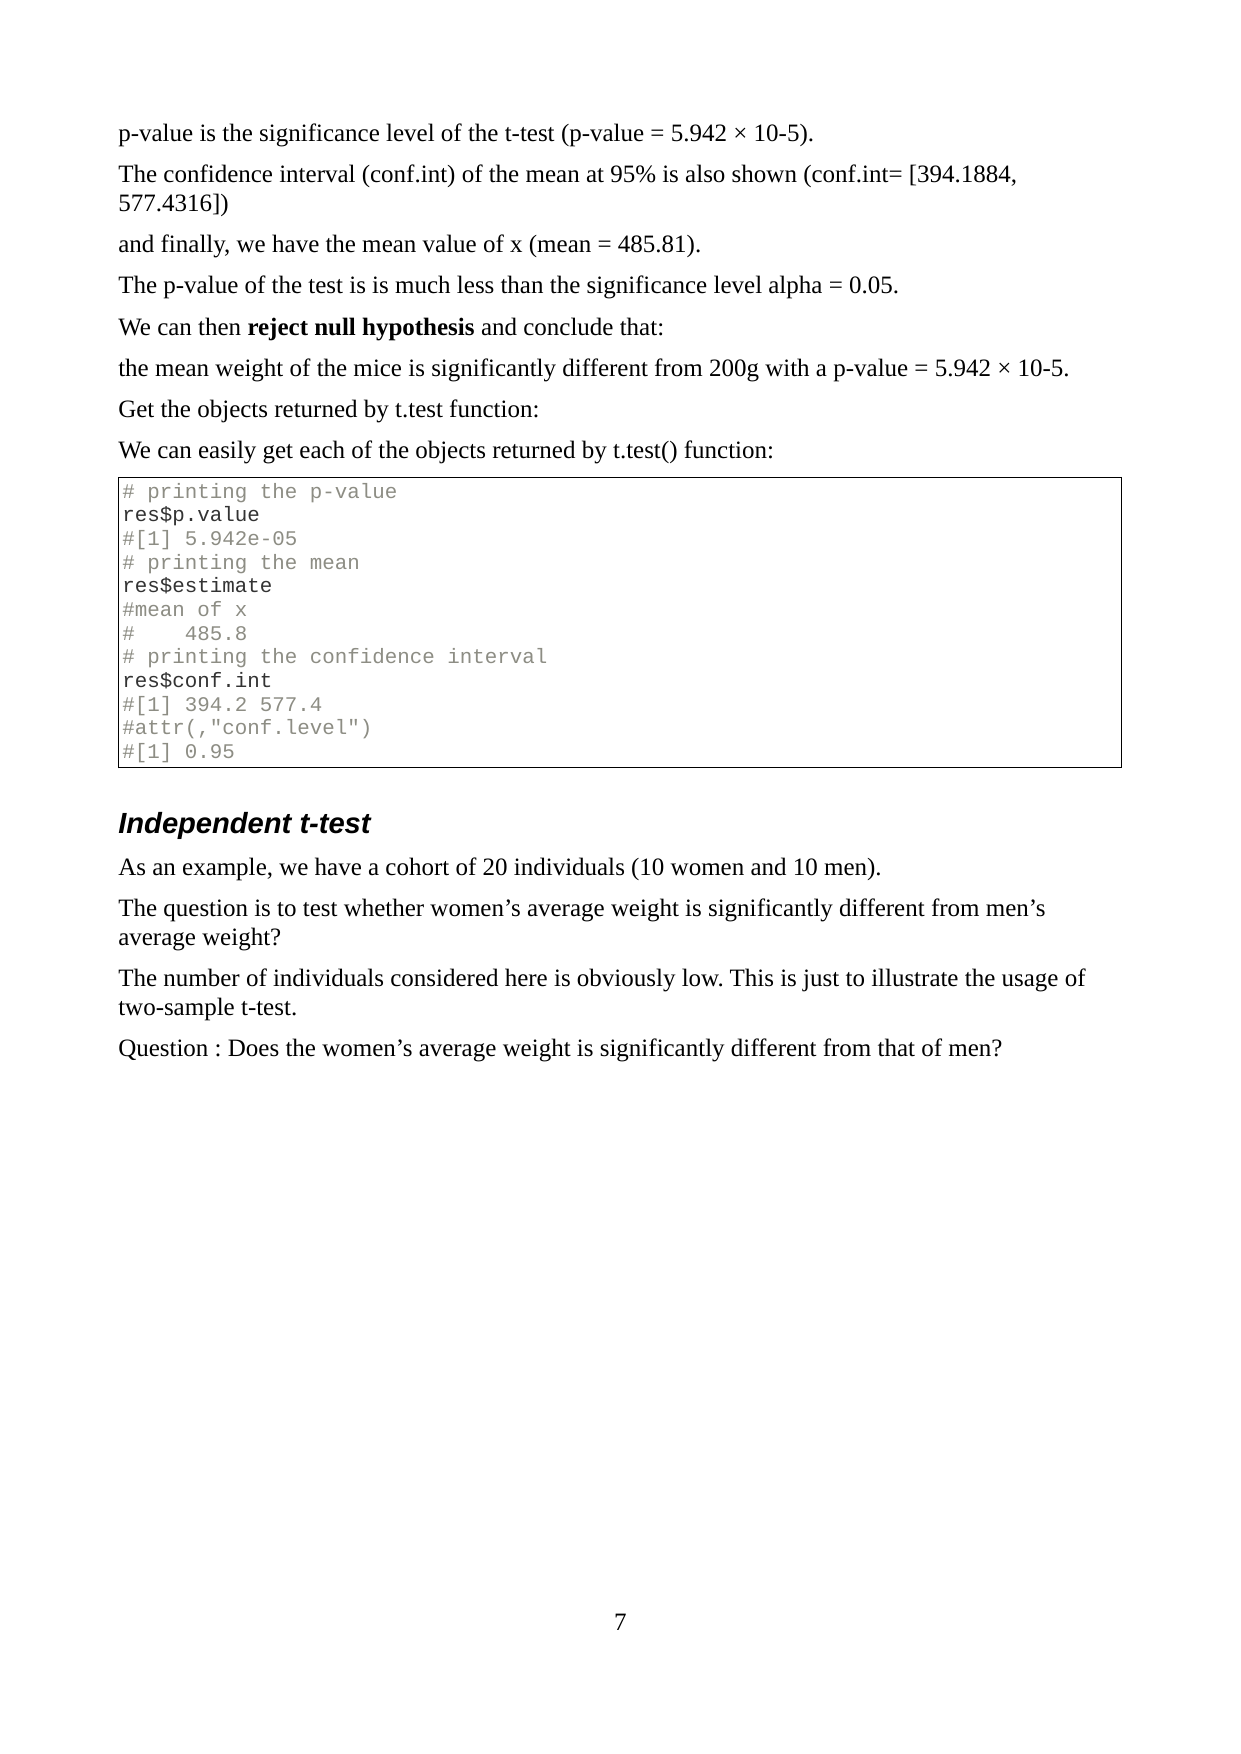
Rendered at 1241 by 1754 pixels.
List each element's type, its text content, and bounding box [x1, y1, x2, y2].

text The question is to test whether women’s average weight is significantly different from men’s average weight? [118, 893, 1122, 951]
text The confidence interval (conf.int) of the mean at 95% is also shown (conf.int= [394.1884, 577.4316]) [118, 159, 1122, 217]
text and finally, we have the mean value of x (mean = 485.81). [118, 229, 1122, 258]
text res$conf.int [119, 666, 1121, 690]
text # 485.8 [119, 619, 1121, 642]
text res$p.value [119, 501, 1121, 524]
text p-value is the significance level of the t-test (p-value = 5.942 × 10-5). [118, 118, 1122, 147]
text The p-value of the test is is much less than the significance level alpha = 0.05. [118, 271, 1122, 299]
text We can then reject null hypothesis and conclude that: [118, 312, 1122, 341]
text Question : Does the women’s average weight is significantly different from that of men? [118, 1033, 1122, 1062]
text Get the objects returned by t.test function: [118, 394, 1122, 423]
text # printing the confidence interval [119, 642, 1121, 666]
text the mean weight of the mice is significantly different from 200g with a p-value = 5.942 × 10-5. [118, 353, 1122, 382]
text The number of individuals considered here is obviously low. This is just to illustrate the usage of two-sample t-test. [118, 963, 1122, 1021]
subtitle Independent t-test [118, 806, 1122, 839]
text #[1] 5.942e-05 [119, 524, 1121, 548]
text #mean of x [119, 595, 1121, 619]
text As an example, we have a cohort of 20 individuals (10 women and 10 men). [118, 852, 1122, 881]
text # printing the mean [119, 548, 1121, 571]
text #attr(,"conf.level") [119, 713, 1121, 737]
text #[1] 0.95 [119, 737, 1121, 767]
text We can easily get each of the objects returned by t.test() function: [118, 436, 1122, 464]
text # printing the p-value [119, 478, 1121, 501]
text #[1] 394.2 577.4 [119, 690, 1121, 713]
text res$estimate [119, 571, 1121, 595]
